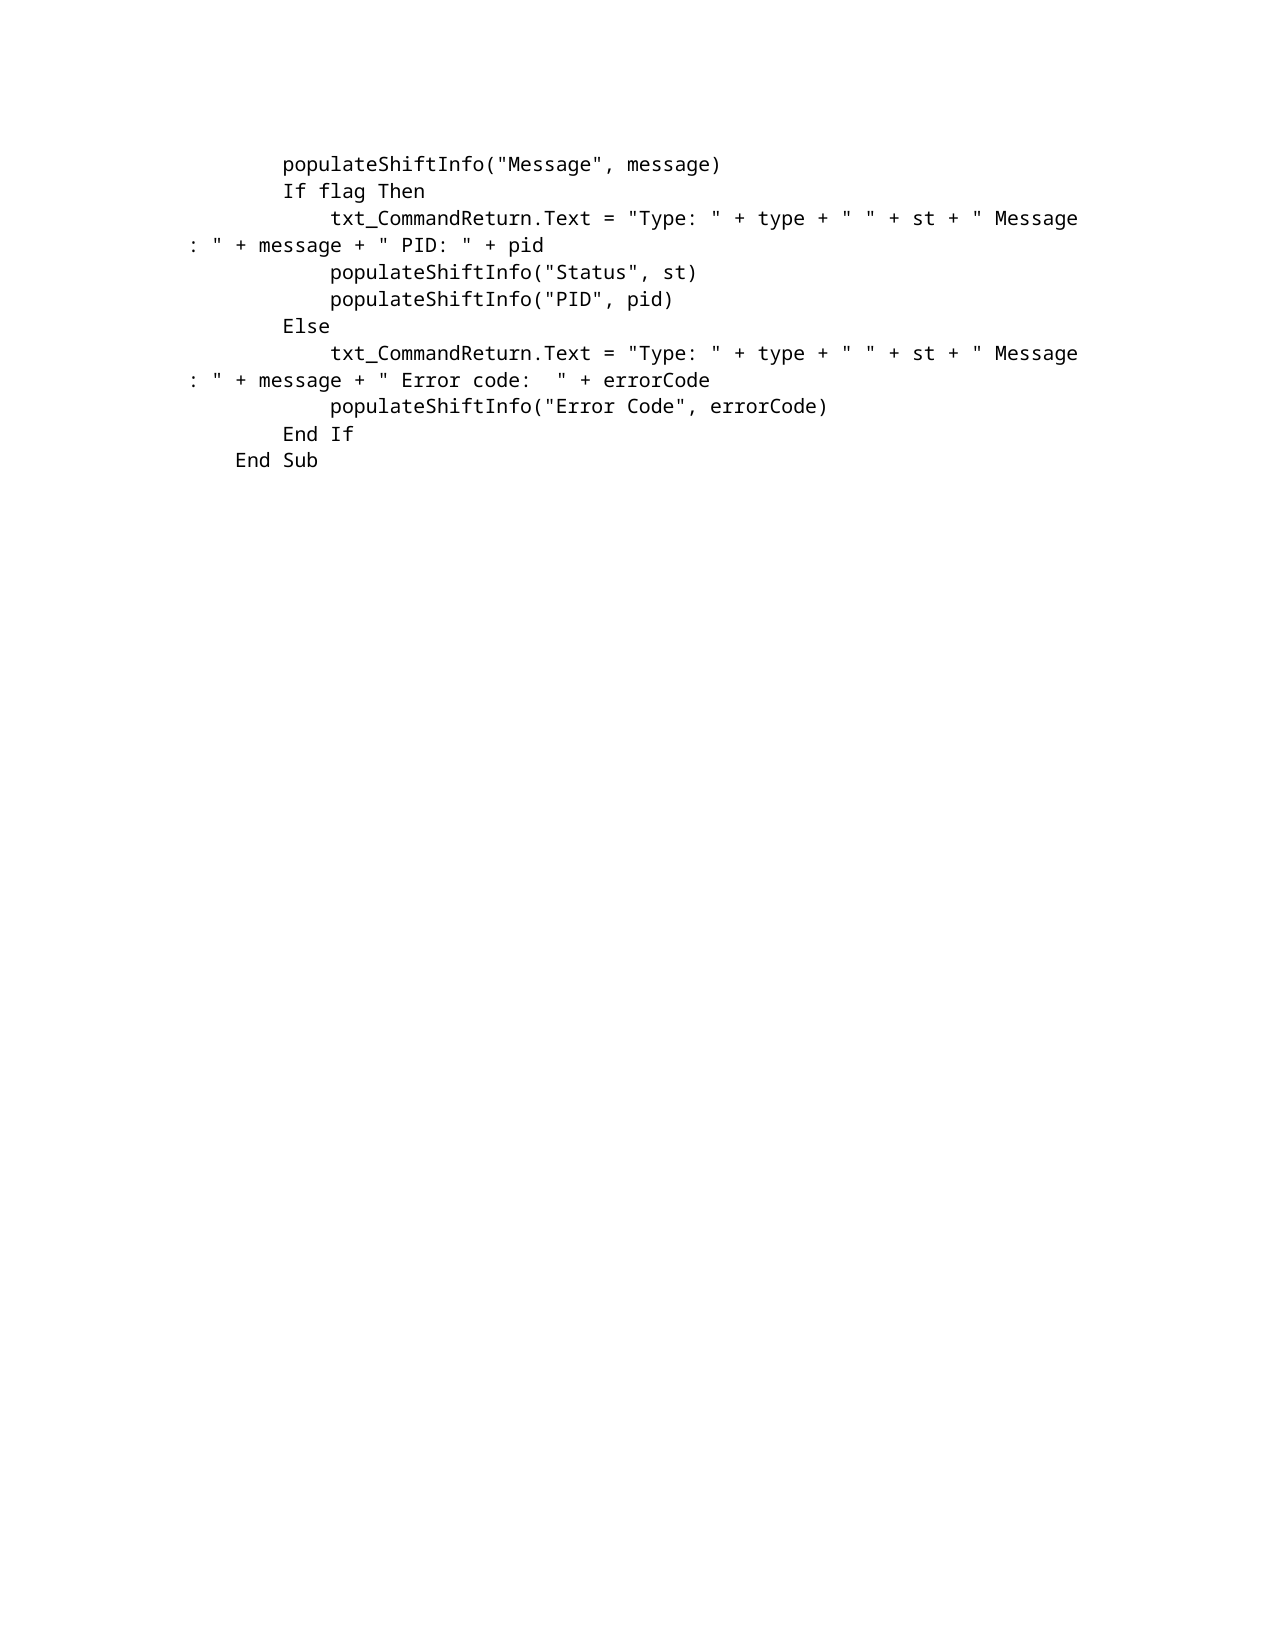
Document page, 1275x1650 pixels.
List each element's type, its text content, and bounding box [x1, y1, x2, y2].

text End If [187, 420, 1087, 447]
text populateShiftInfo("PID", pid) [187, 285, 1087, 312]
text txt_CommandReturn.Text = "Type: " + type + " " + st + " Message : " + message + " PID: " + pid [187, 204, 1087, 258]
text populateShiftInfo("Error Code", errorCode) [187, 393, 1087, 420]
text populateShiftInfo("Message", message) [187, 150, 1087, 177]
text txt_CommandReturn.Text = "Type: " + type + " " + st + " Message : " + message + " Error code: " + errorCode [187, 339, 1087, 393]
text End Sub [187, 447, 1087, 474]
text Else [187, 312, 1087, 339]
text If flag Then [187, 177, 1087, 204]
text populateShiftInfo("Status", st) [187, 258, 1087, 285]
